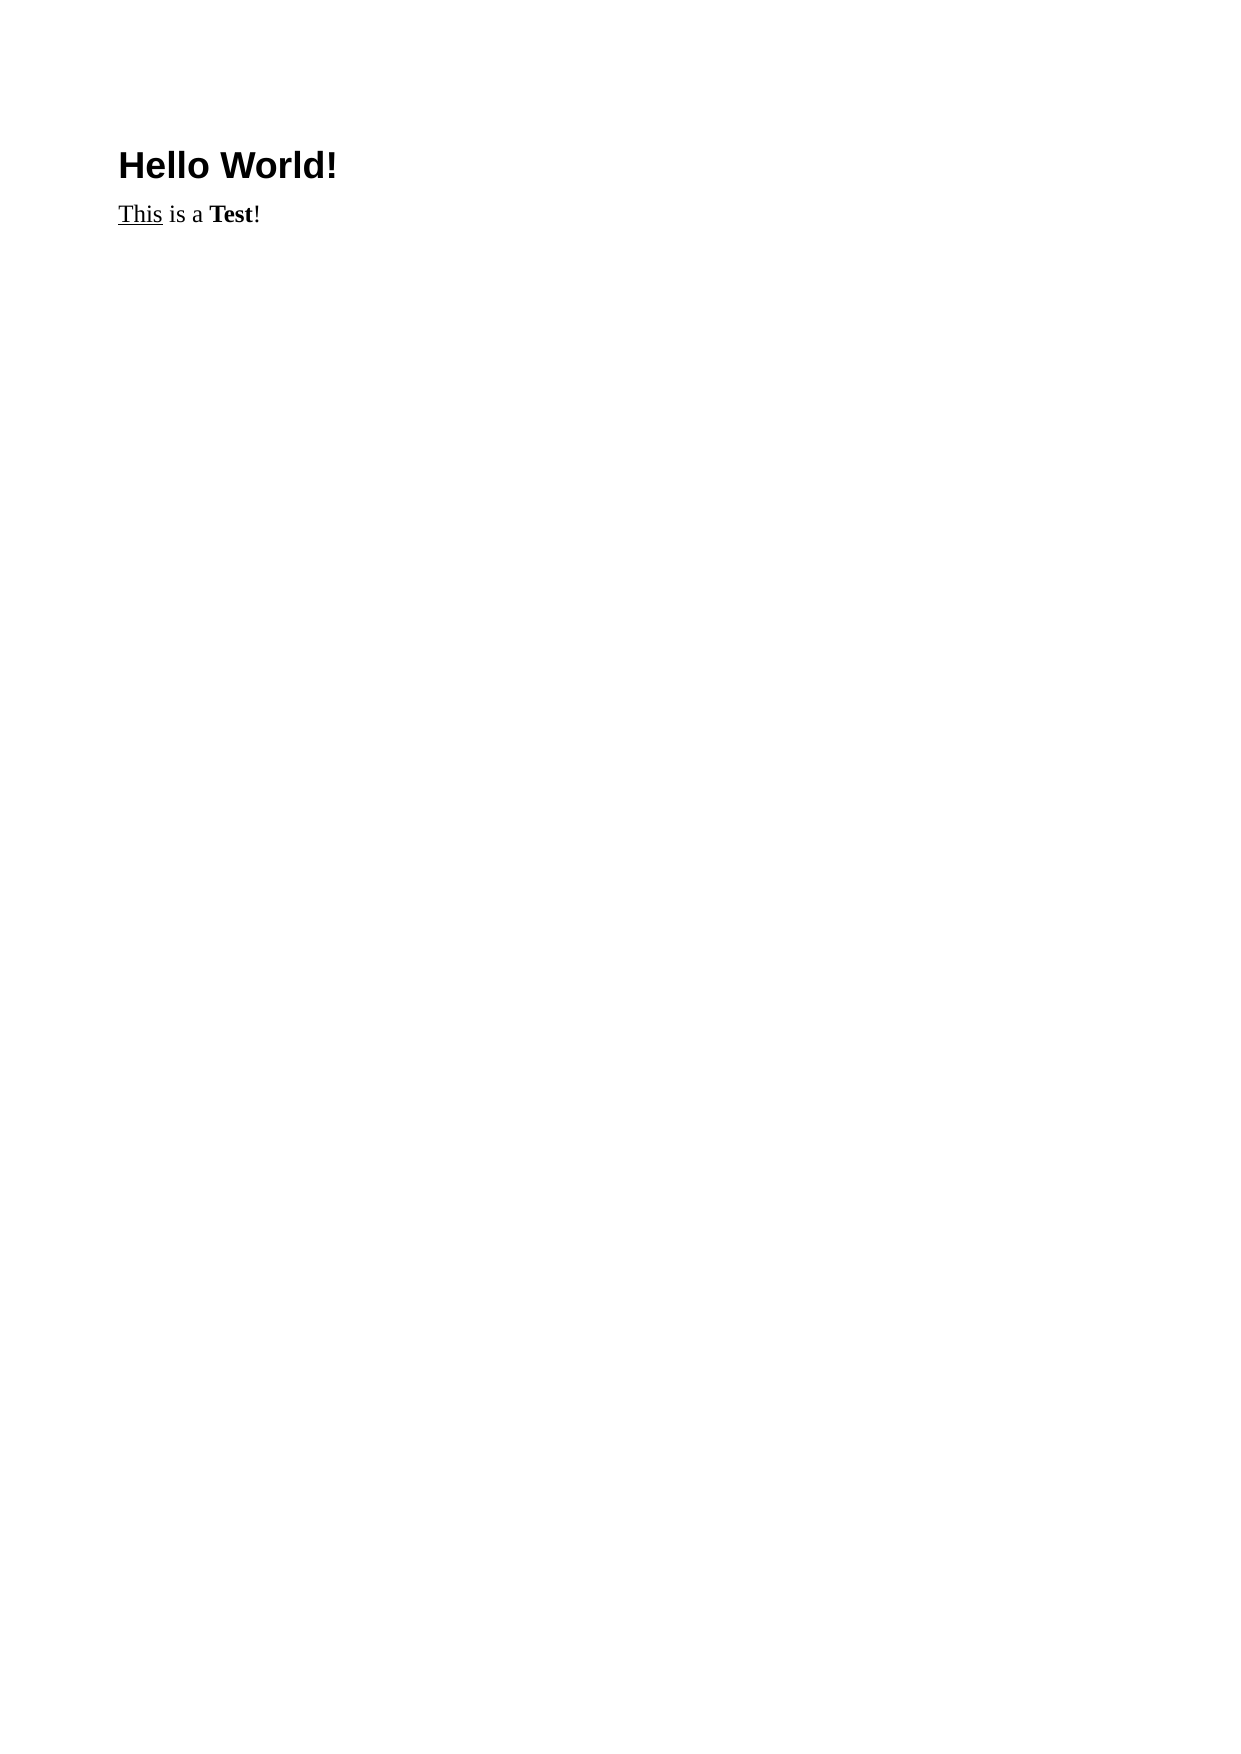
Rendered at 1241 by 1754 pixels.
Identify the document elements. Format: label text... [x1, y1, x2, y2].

subtitle Hello World! [118, 143, 1122, 186]
text This is a Test! [118, 199, 1122, 227]
